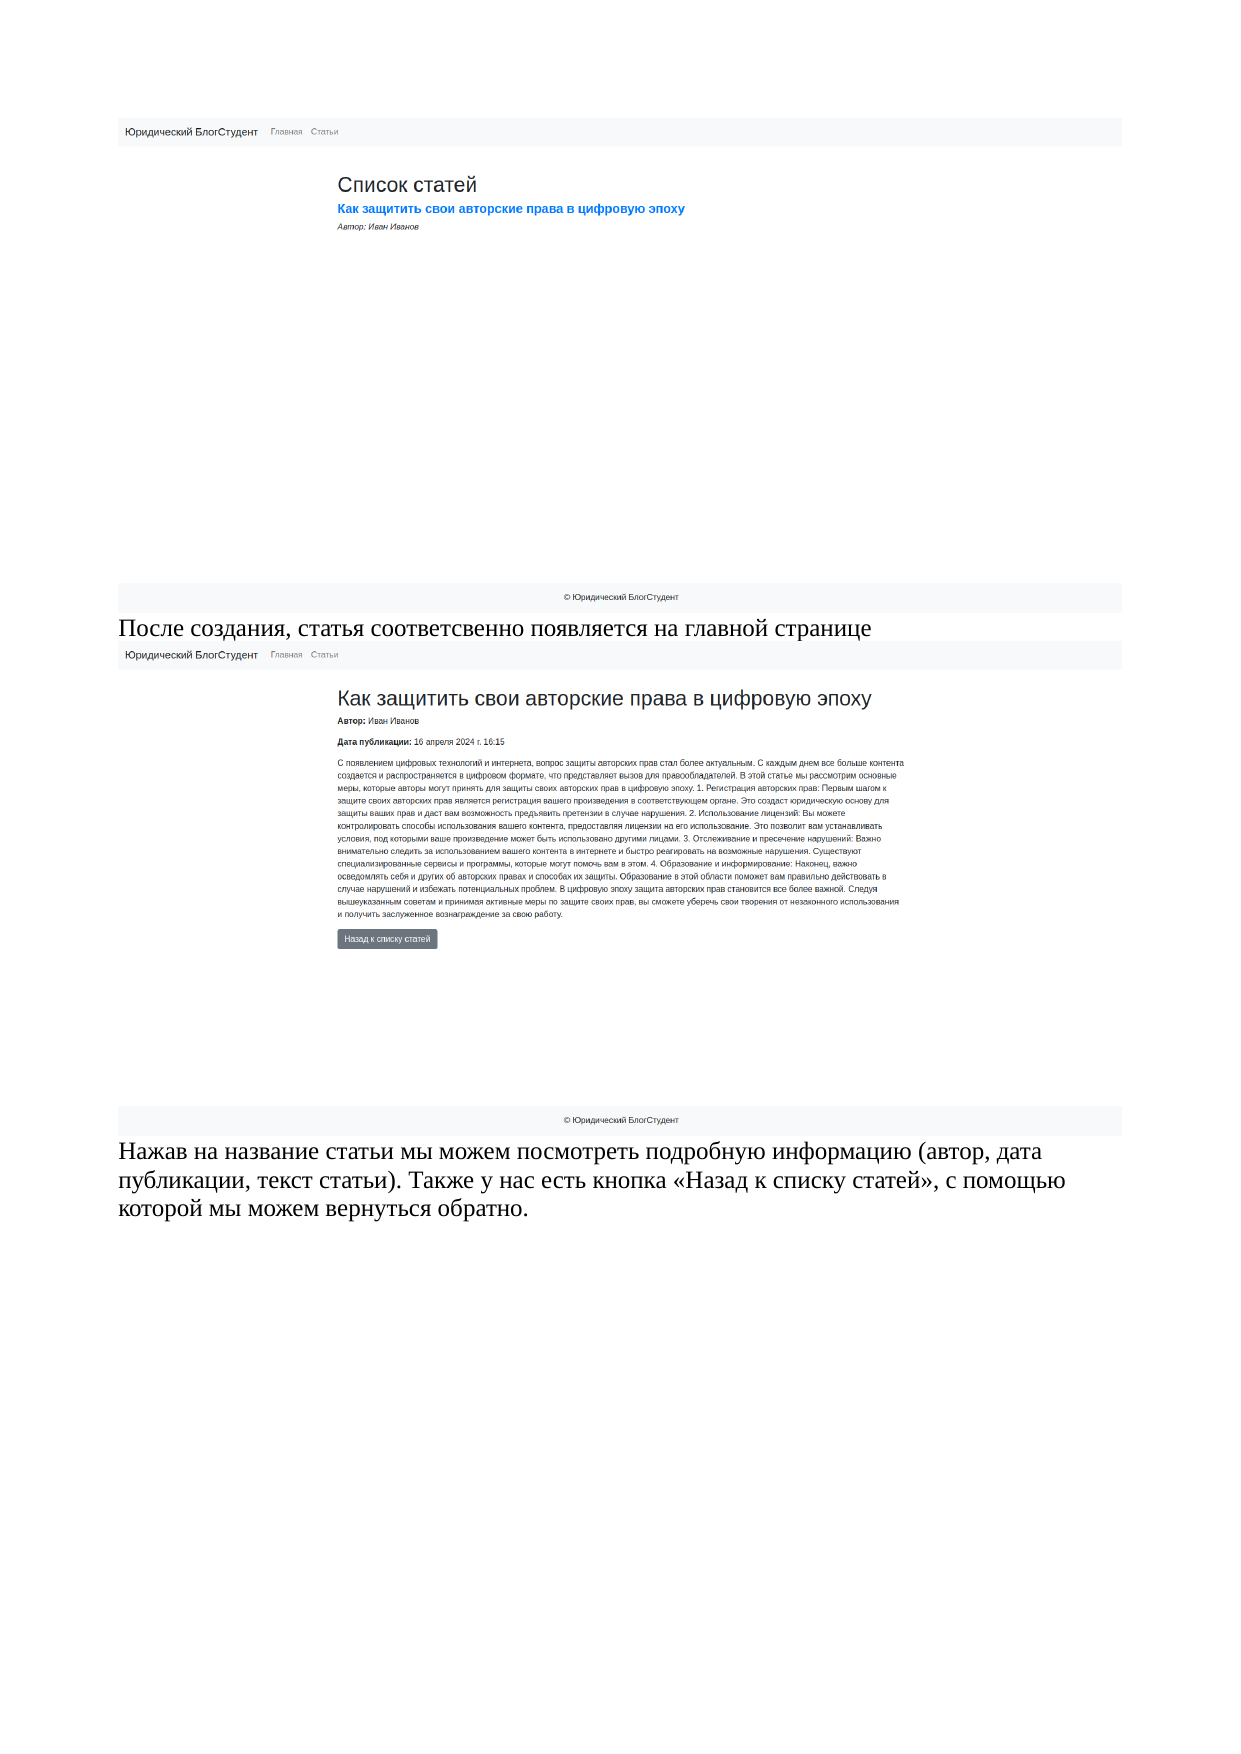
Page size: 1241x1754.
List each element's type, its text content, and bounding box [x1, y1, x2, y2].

picture [118, 641, 1123, 1136]
picture [118, 118, 1123, 613]
text После создания, статья соответсвенно появляется на главной странице [118, 613, 1122, 641]
text Нажав на название статьи мы можем посмотреть подробную информацию (автор, дата публикации, текст статьи). Также у нас есть кнопка «Назад к списку статей», с помощью которой мы можем вернуться обратно. [118, 1136, 1122, 1222]
